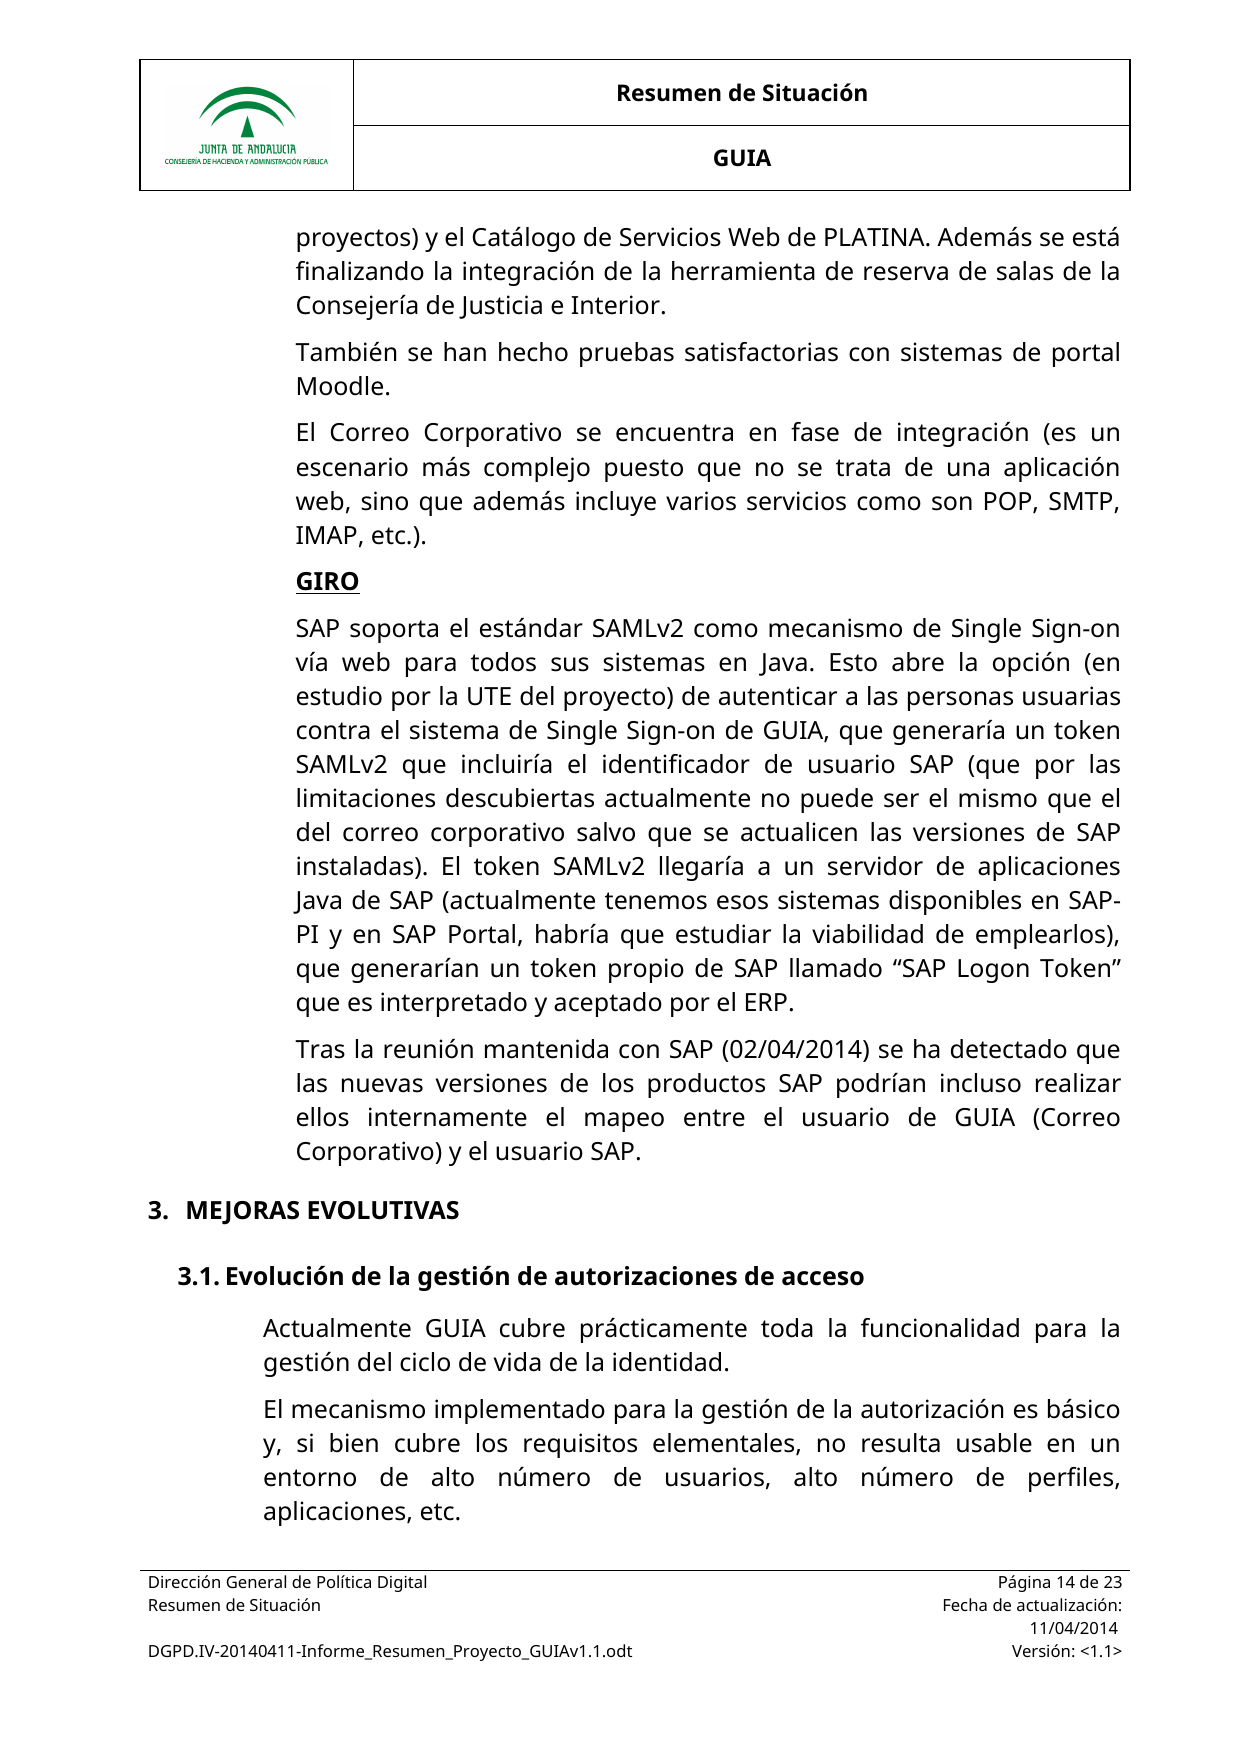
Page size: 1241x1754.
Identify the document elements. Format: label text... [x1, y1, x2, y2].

text Actualmente GUIA cubre prácticamente toda la funcionalidad para la gestión del ciclo de vida de la identidad. [263, 1311, 1122, 1379]
text Tras la reunión mantenida con SAP (02/04/2014) se ha detectado que las nuevas versiones de los productos SAP podrían incluso realizar ellos internamente el mapeo entre el usuario de GUIA (Correo Corporativo) y el usuario SAP. [295, 1032, 1122, 1168]
picture [164, 85, 330, 165]
text SAP soporta el estándar SAMLv2 como mecanismo de Single Sign-on vía web para todos sus sistemas en Java. Esto abre la opción (en estudio por la UTE del proyecto) de autenticar a las personas usuarias contra el sistema de Single Sign-on de GUIA, que generaría un token SAMLv2 que incluiría el identificador de usuario SAP (que por las limitaciones descubiertas actualmente no puede ser el mismo que el del correo corporativo salvo que se actualicen las versiones de SAP instaladas). El token SAMLv2 llegaría a un servidor de aplicaciones Java de SAP (actualmente tenemos esos sistemas disponibles en SAP-PI y en SAP Portal, habría que estudiar la viabilidad de emplearlos), que generarían un token propio de SAP llamado “SAP Logon Token” que es interpretado y aceptado por el ERP. [295, 610, 1122, 1019]
text proyectos) y el Catálogo de Servicios Web de PLATINA. Además se está finalizando la integración de la herramienta de reserva de salas de la Consejería de Justicia e Interior. [295, 220, 1122, 322]
text También se han hecho pruebas satisfactorias con sistemas de portal Moodle. [295, 334, 1122, 403]
text El mecanismo implementado para la gestión de la autorización es básico y, si bien cubre los requisitos elementales, no resulta usable en un entorno de alto número de usuarios, alto número de perfiles, aplicaciones, etc. [263, 1392, 1122, 1528]
text GIRO [295, 564, 1122, 598]
subtitle Evolución de la gestión de autorizaciones de acceso [177, 1258, 1122, 1292]
text El Correo Corporativo se encuentra en fase de integración (es un escenario más complejo puesto que no se trata de una aplicación web, sino que además incluye varios servicios como son POP, SMTP, IMAP, etc.). [295, 415, 1122, 551]
subtitle MEJORAS EVOLUTIVAS [148, 1193, 1122, 1227]
